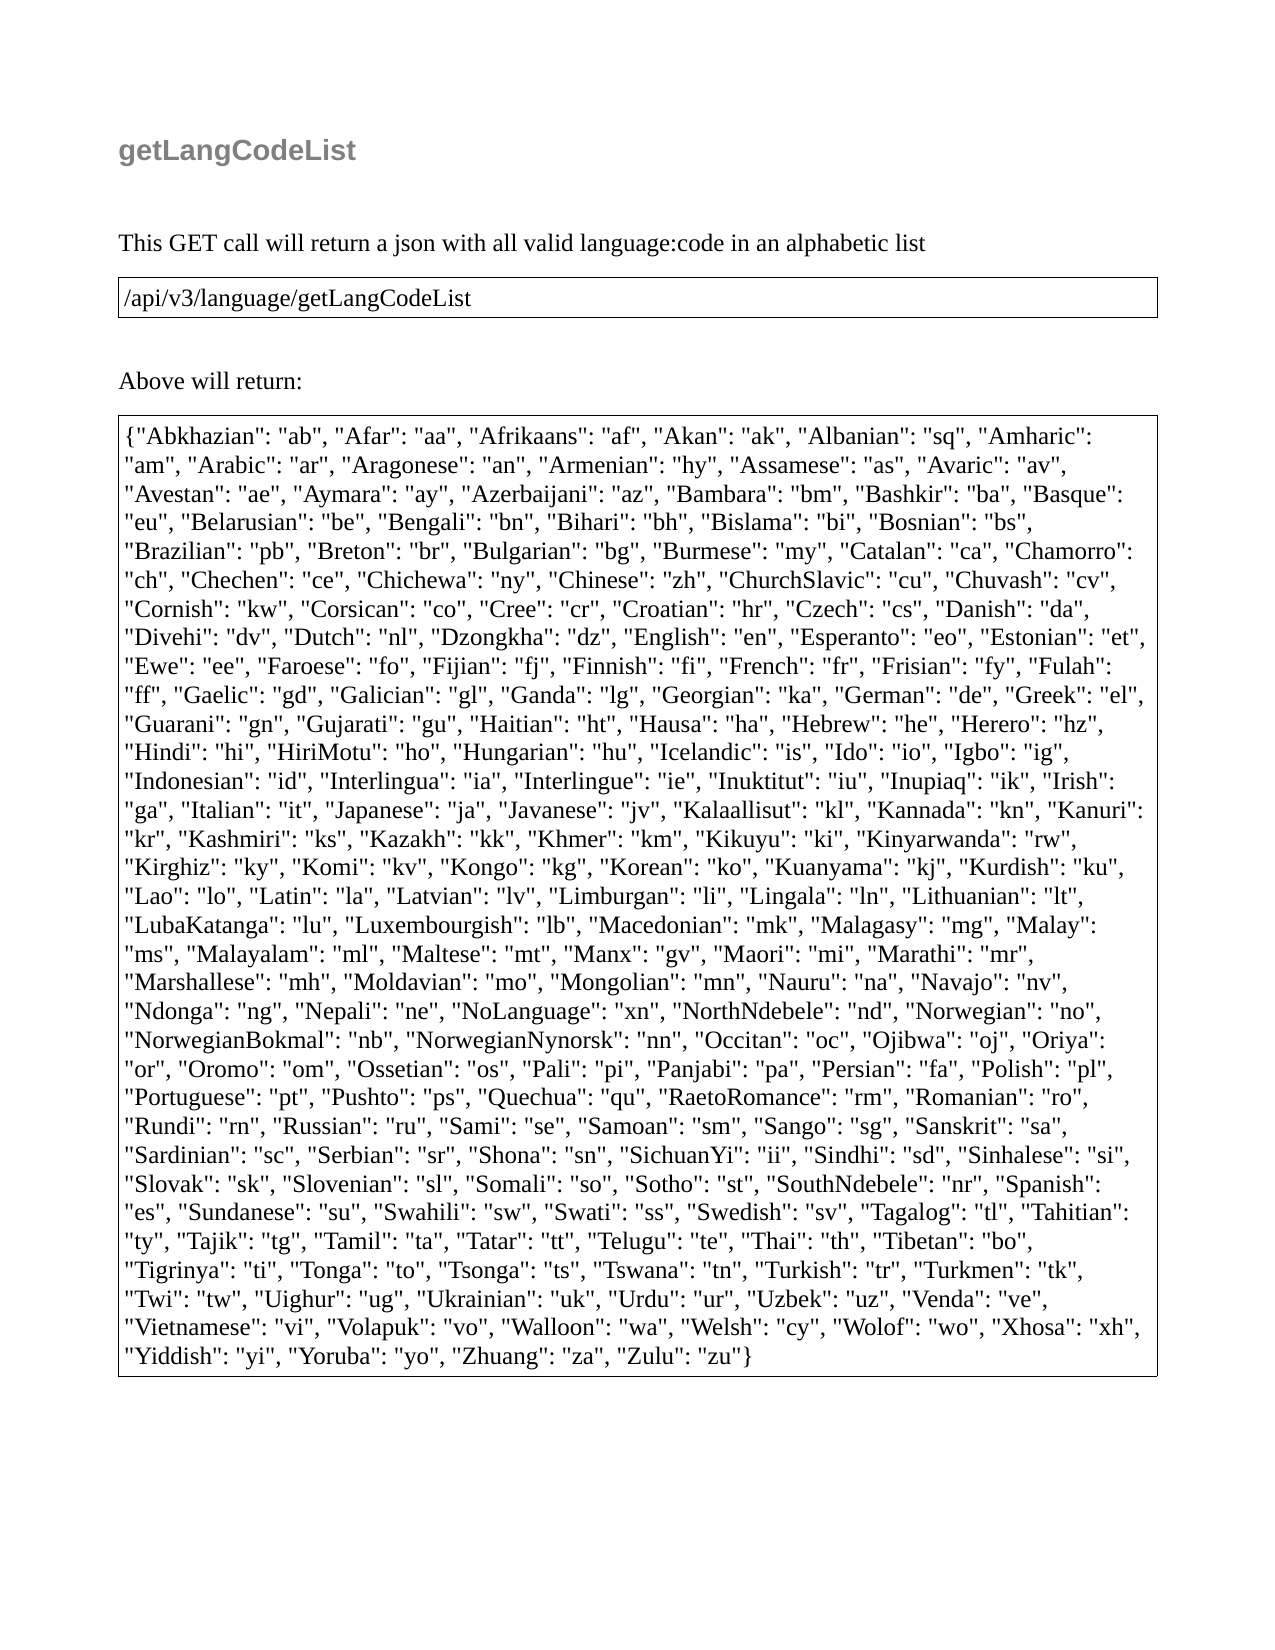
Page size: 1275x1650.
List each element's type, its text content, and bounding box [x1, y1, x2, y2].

subtitle getLangCodeList [118, 133, 1157, 166]
text This GET call will return a json with all valid language:code in an alphabetic list [118, 228, 1157, 257]
table_header {"Abkhazian": "ab", "Afar": "aa", "Afrikaans": "af", "Akan": "ak", "Albanian": "sq", "Amharic": "am", "Arabic": "ar", "Aragonese": "an", "Armenian": "hy", "Assamese": "as", "Avaric": "av", "Avestan": "ae", "Aymara": "ay", "Azerbaijani": "az", "Bambara": "bm", "Bashkir": "ba", "Basque": "eu", "Belarusian": "be", "Bengali": "bn", "Bihari": "bh", "Bislama": "bi", "Bosnian": "bs", "Brazilian": "pb", "Breton": "br", "Bulgarian": "bg", "Burmese": "my", "Catalan": "ca", "Chamorro": "ch", "Chechen": "ce", "Chichewa": "ny", "Chinese": "zh", "ChurchSlavic": "cu", "Chuvash": "cv", "Cornish": "kw", "Corsican": "co", "Cree": "cr", "Croatian": "hr", "Czech": "cs", "Danish": "da", "Divehi": "dv", "Dutch": "nl", "Dzongkha": "dz", "English": "en", "Esperanto": "eo", "Estonian": "et", "Ewe": "ee", "Faroese": "fo", "Fijian": "fj", "Finnish": "fi", "French": "fr", "Frisian": "fy", "Fulah": "ff", "Gaelic": "gd", "Galician": "gl", "Ganda": "lg", "Georgian": "ka", "German": "de", "Greek": "el", "Guarani": "gn", "Gujarati": "gu", "Haitian": "ht", "Hausa": "ha", "Hebrew": "he", "Herero": "hz", "Hindi": "hi", "HiriMotu": "ho", "Hungarian": "hu", "Icelandic": "is", "Ido": "io", "Igbo": "ig", "Indonesian": "id", "Interlingua": "ia", "Interlingue": "ie", "Inuktitut": "iu", "Inupiaq": "ik", "Irish": "ga", "Italian": "it", "Japanese": "ja", "Javanese": "jv", "Kalaallisut": "kl", "Kannada": "kn", "Kanuri": "kr", "Kashmiri": "ks", "Kazakh": "kk", "Khmer": "km", "Kikuyu": "ki", "Kinyarwanda": "rw", "Kirghiz": "ky", "Komi": "kv", "Kongo": "kg", "Korean": "ko", "Kuanyama": "kj", "Kurdish": "ku", "Lao": "lo", "Latin": "la", "Latvian": "lv", "Limburgan": "li", "Lingala": "ln", "Lithuanian": "lt", "LubaKatanga": "lu", "Luxembourgish": "lb", "Macedonian": "mk", "Malagasy": "mg", "Malay": "ms", "Malayalam": "ml", "Maltese": "mt", "Manx": "gv", "Maori": "mi", "Marathi": "mr", "Marshallese": "mh", "Moldavian": "mo", "Mongolian": "mn", "Nauru": "na", "Navajo": "nv", "Ndonga": "ng", "Nepali": "ne", "NoLanguage": "xn", "NorthNdebele": "nd", "Norwegian": "no", "NorwegianBokmal": "nb", "NorwegianNynorsk": "nn", "Occitan": "oc", "Ojibwa": "oj", "Oriya": "or", "Oromo": "om", "Ossetian": "os", "Pali": "pi", "Panjabi": "pa", "Persian": "fa", "Polish": "pl", "Portuguese": "pt", "Pushto": "ps", "Quechua": "qu", "RaetoRomance": "rm", "Romanian": "ro", "Rundi": "rn", "Russian": "ru", "Sami": "se", "Samoan": "sm", "Sango": "sg", "Sanskrit": "sa", "Sardinian": "sc", "Serbian": "sr", "Shona": "sn", "SichuanYi": "ii", "Sindhi": "sd", "Sinhalese": "si", "Slovak": "sk", "Slovenian": "sl", "Somali": "so", "Sotho": "st", "SouthNdebele": "nr", "Spanish": "es", "Sundanese": "su", "Swahili": "sw", "Swati": "ss", "Swedish": "sv", "Tagalog": "tl", "Tahitian": "ty", "Tajik": "tg", "Tamil": "ta", "Tatar": "tt", "Telugu": "te", "Thai": "th", "Tibetan": "bo", "Tigrinya": "ti", "Tonga": "to", "Tsonga": "ts", "Tswana": "tn", "Turkish": "tr", "Turkmen": "tk", "Twi": "tw", "Uighur": "ug", "Ukrainian": "uk", "Urdu": "ur", "Uzbek": "uz", "Venda": "ve", "Vietnamese": "vi", "Volapuk": "vo", "Walloon": "wa", "Welsh": "cy", "Wolof": "wo", "Xhosa": "xh", "Yiddish": "yi", "Yoruba": "yo", "Zhuang": "za", "Zulu": "zu"} [119, 416, 1157, 1376]
table_header /api/v3/language/getLangCodeList [119, 278, 1157, 317]
text Above will return: [118, 366, 1157, 395]
